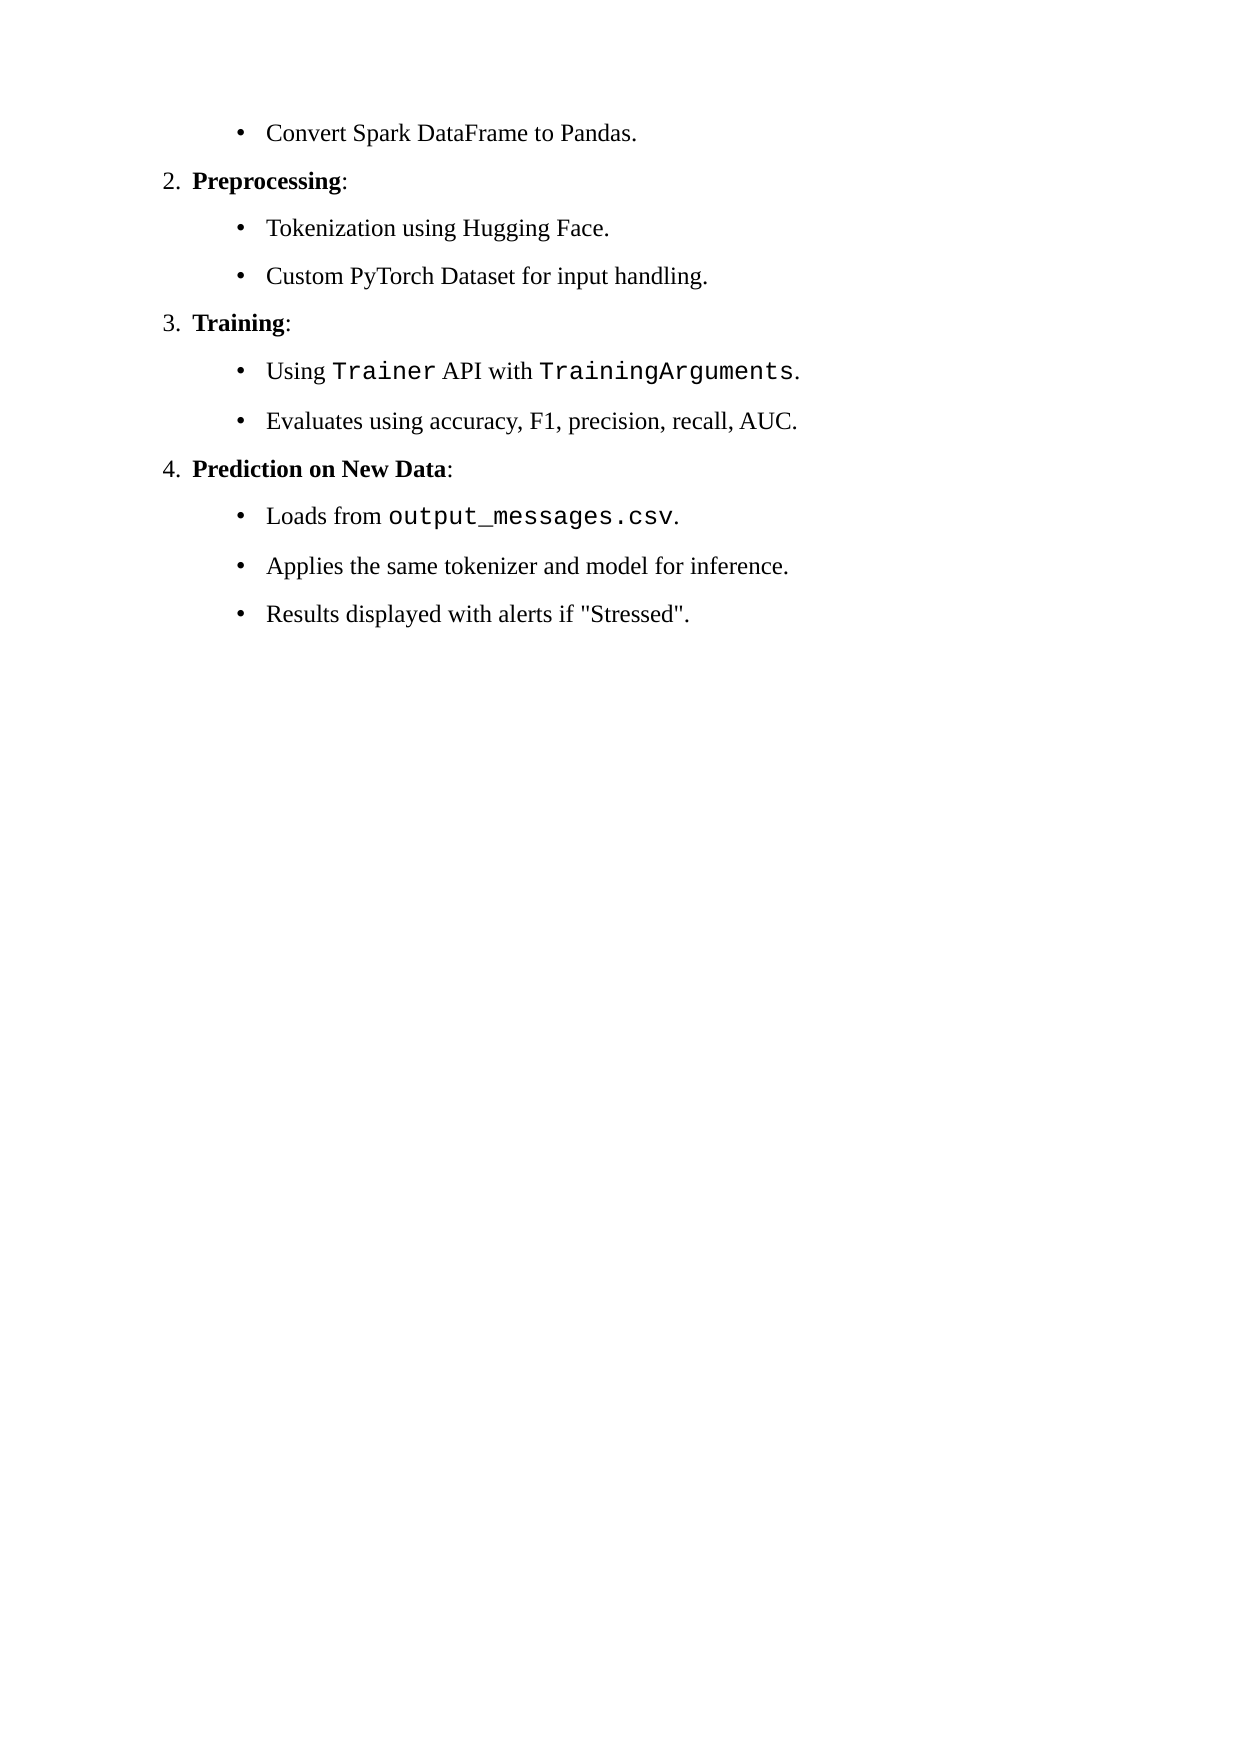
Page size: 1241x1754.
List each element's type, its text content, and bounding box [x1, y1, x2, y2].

list Using Trainer API with TrainingArguments. [236, 356, 1122, 387]
list Preprocessing: [162, 166, 1122, 194]
list Applies the same tokenizer and model for inference. [236, 551, 1122, 580]
list Evaluates using accuracy, F1, precision, recall, AUC. [236, 406, 1122, 435]
list Tokenization using Hugging Face. [236, 213, 1122, 242]
list Convert Spark DataFrame to Pandas. [236, 118, 1122, 147]
list Prediction on New Data: [162, 454, 1122, 482]
list Training: [162, 308, 1122, 337]
list Results displayed with alerts if "Stressed". [236, 599, 1122, 628]
list Custom PyTorch Dataset for input handling. [236, 261, 1122, 290]
list Loads from output_messages.csv. [236, 501, 1122, 532]
